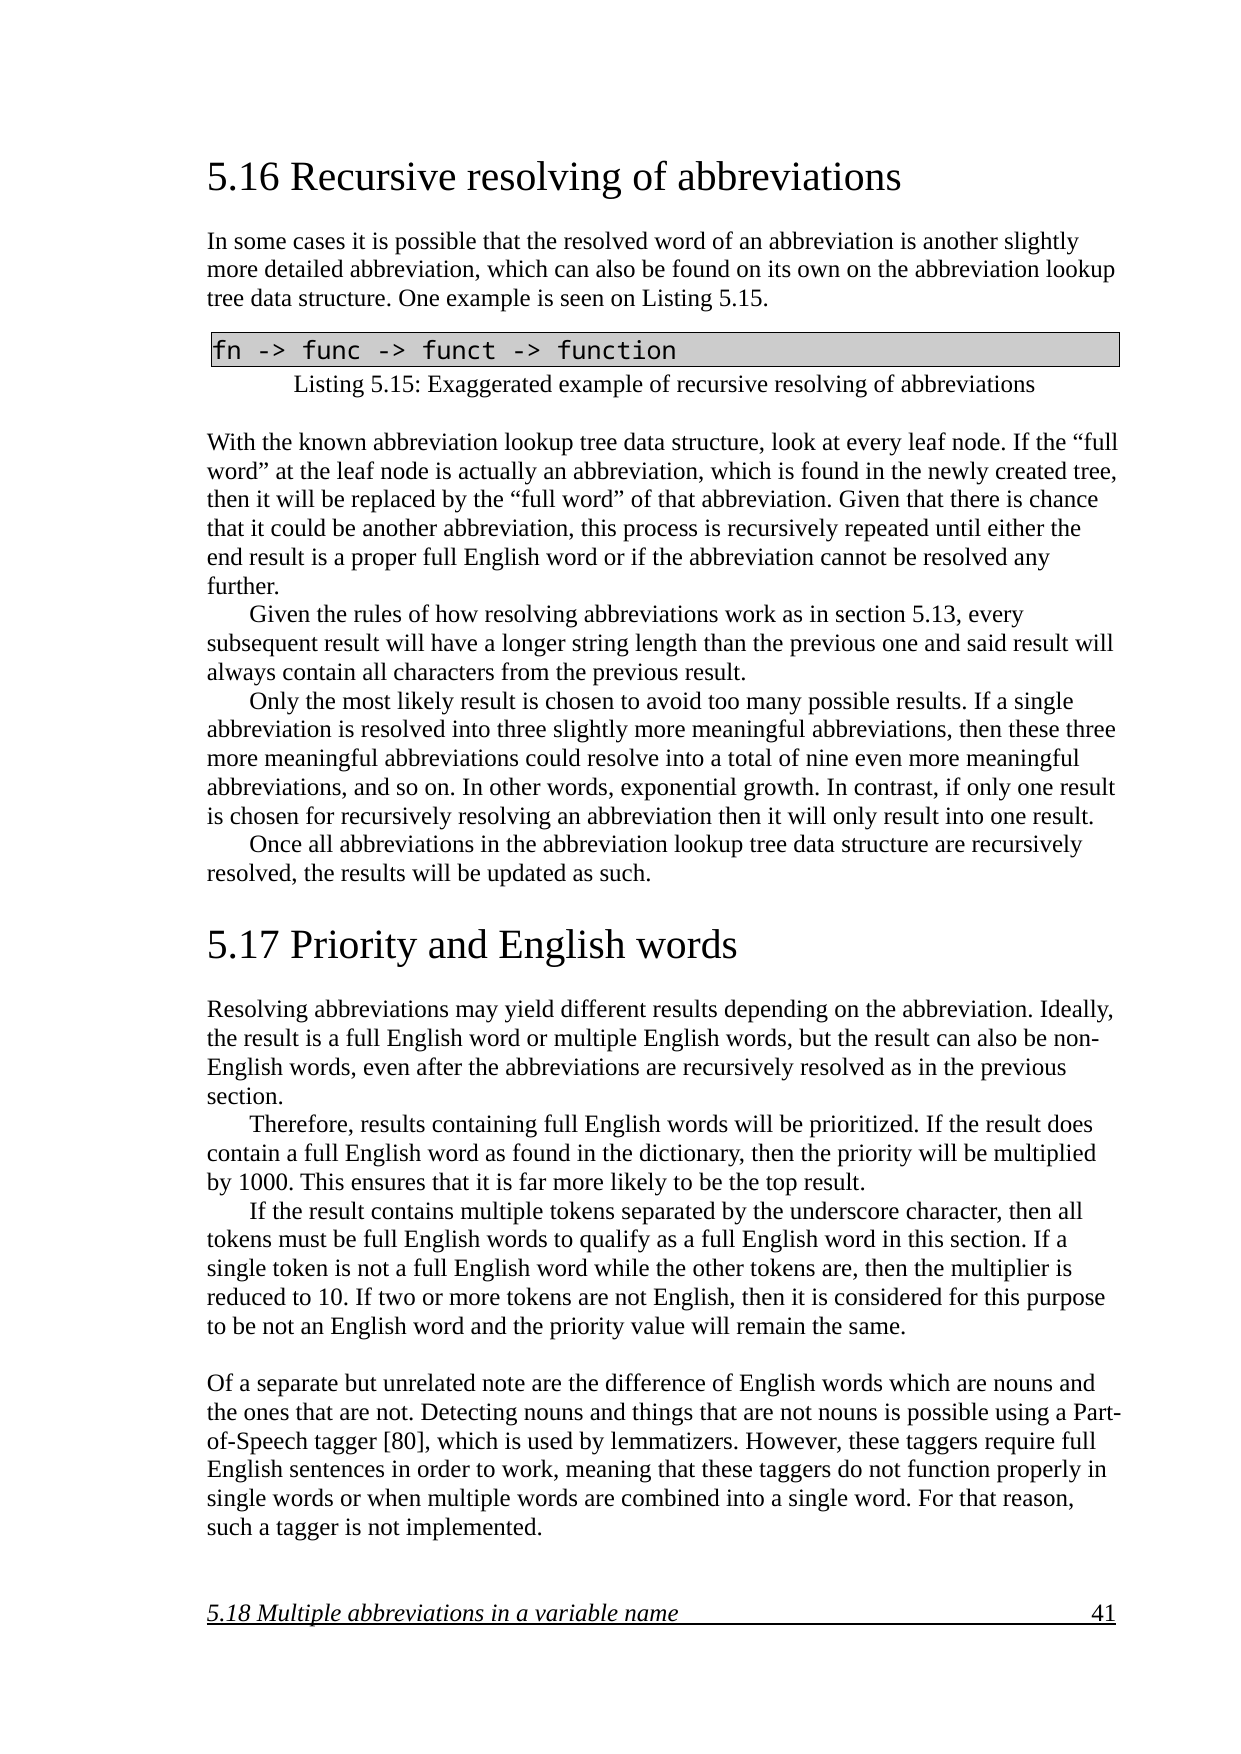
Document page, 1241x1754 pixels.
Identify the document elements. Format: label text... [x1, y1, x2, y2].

text Listing 5.15: Exaggerated example of recursive resolving of abbreviations [207, 369, 1122, 398]
text With the known abbreviation lookup tree data structure, look at every leaf node. If the “full word” at the leaf node is actually an abbreviation, which is found in the newly created tree, then it will be replaced by the “full word” of that abbreviation. Given that there is chance that it could be another abbreviation, this process is recursively repeated until either the end result is a proper full English word or if the abbreviation cannot be resolved any further. [207, 427, 1122, 599]
text Only the most likely result is chosen to avoid too many possible results. If a single abbreviation is resolved into three slightly more meaningful abbreviations, then these three more meaningful abbreviations could resolve into a total of nine even more meaningful abbreviations, and so on. In other words, exponential growth. In contrast, if only one result is chosen for recursively resolving an abbreviation then it will only result into one result. [207, 686, 1122, 829]
text Of a separate but unrelated note are the difference of English words which are nouns and the ones that are not. Detecting nouns and things that are not nouns is possible using a Part-of-Speech tagger [80], which is used by lemmatizers. However, these taggers require full English sentences in order to work, meaning that these taggers do not function properly in single words or when multiple words are combined into a single word. For that reason, such a tagger is not implemented. [207, 1368, 1122, 1541]
subtitle 5.16 Recursive resolving of abbreviations [207, 151, 1122, 199]
text 5.18 Multiple abbreviations in a variable name 41 [207, 1598, 1122, 1627]
text Therefore, results containing full English words will be prioritized. If the result does contain a full English word as found in the dictionary, then the priority will be multiplied by 1000. This ensures that it is far more likely to be the top result. [207, 1109, 1122, 1196]
text In some cases it is possible that the resolved word of an abbreviation is another slightly more detailed abbreviation, which can also be found on its own on the abbreviation lookup tree data structure. One example is seen on Listing 5.15. [207, 226, 1122, 312]
text Once all abbreviations in the abbreviation lookup tree data structure are recursively resolved, the results will be updated as such. [207, 829, 1122, 887]
text Resolving abbreviations may yield different results depending on the abbreviation. Ideally, the result is a full English word or multiple English words, but the result can also be non-English words, even after the abbreviations are recursively resolved as in the previous section. [207, 994, 1122, 1109]
text Given the rules of how resolving abbreviations work as in section 5.13, every subsequent result will have a longer string length than the previous one and said result will always contain all characters from the previous result. [207, 599, 1122, 686]
text If the result contains multiple tokens separated by the underscore character, then all tokens must be full English words to qualify as a full English word in this section. If a single token is not a full English word while the other tokens are, then the multiplier is reduced to 10. If two or more tokens are not English, then it is considered for this purpose to be not an English word and the priority value will remain the same. [207, 1196, 1122, 1339]
subtitle 5.17 Priority and English words [207, 920, 1122, 968]
